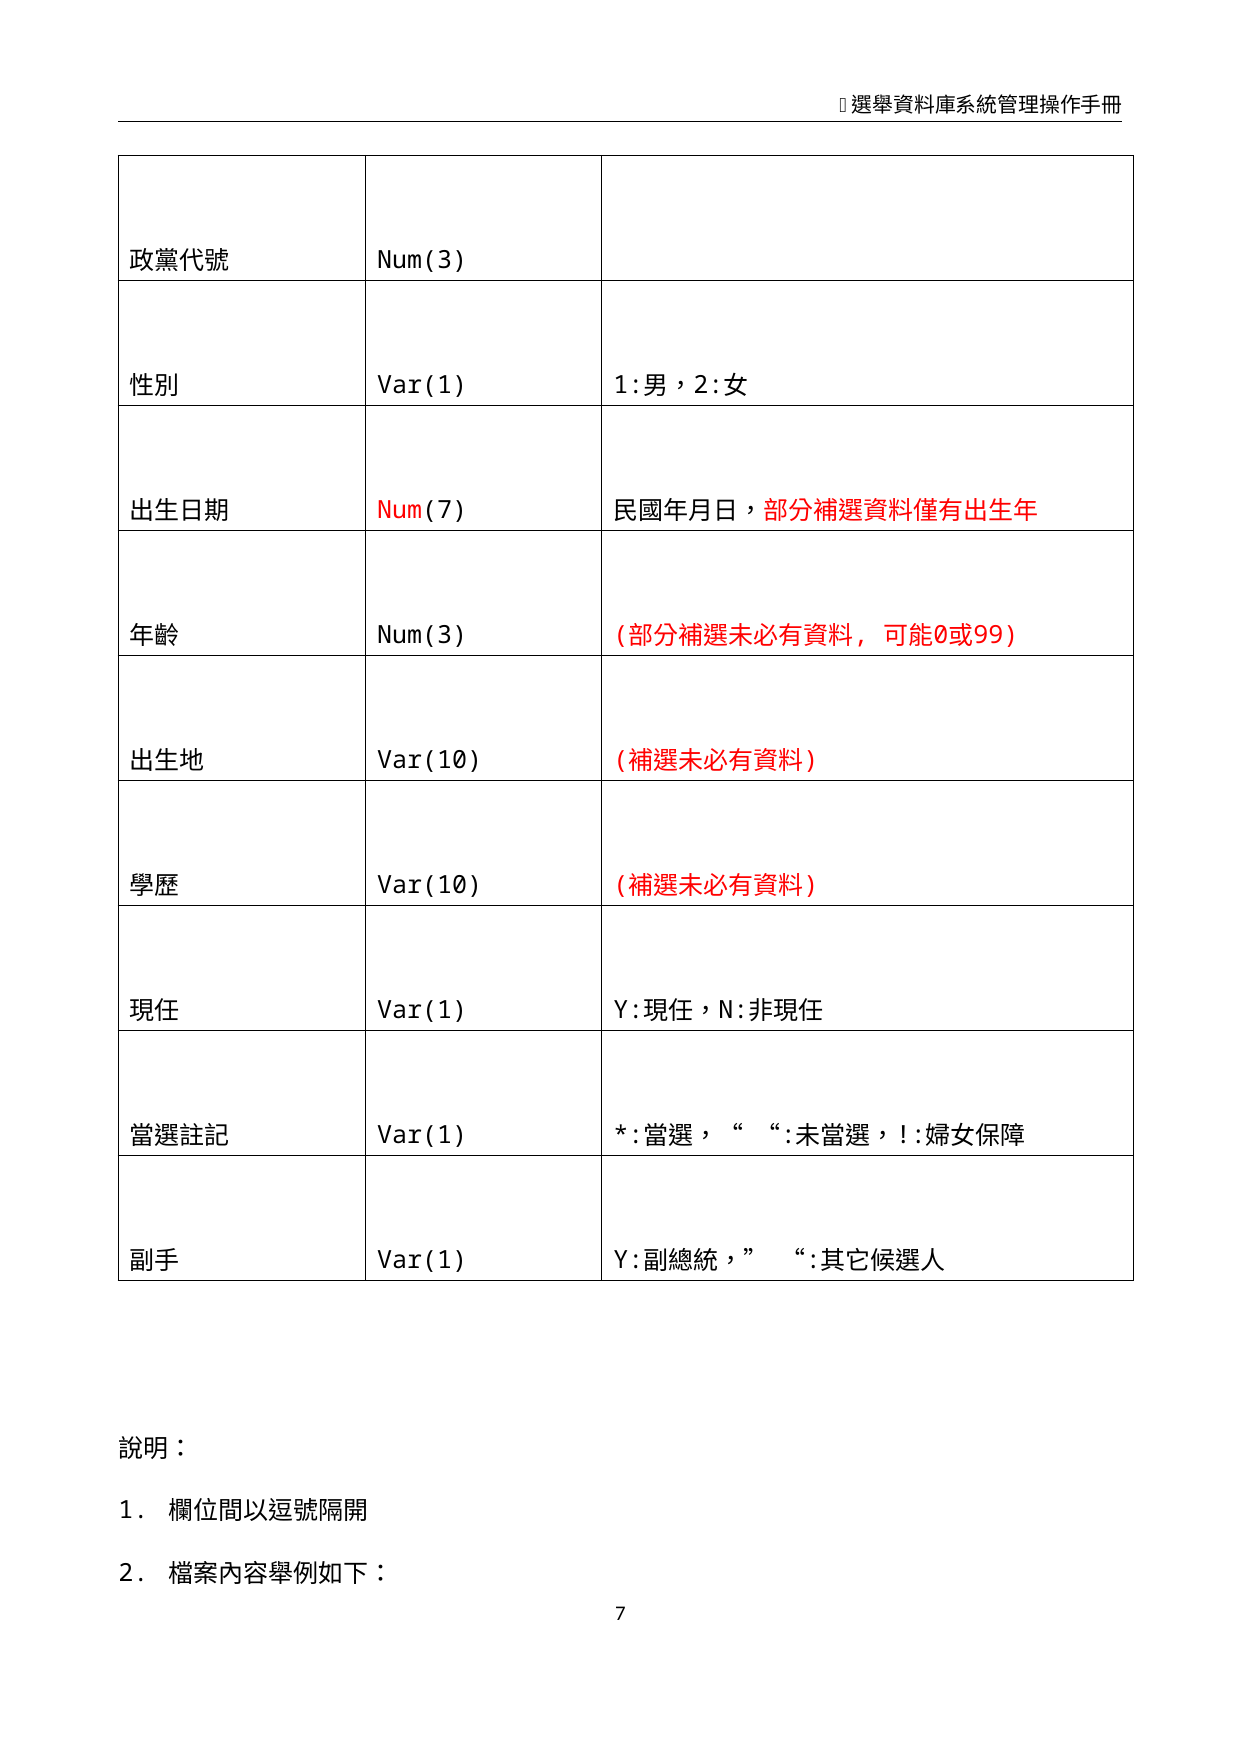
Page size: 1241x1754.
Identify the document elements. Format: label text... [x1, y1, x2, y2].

table_cell *:當選，“ “:未當選，!:婦女保障 [602, 1031, 1133, 1155]
table_cell Var(1) [366, 1031, 601, 1155]
table_cell Var(10) [366, 656, 601, 780]
table_cell 現任 [119, 906, 365, 1030]
table_cell Var(10) [366, 781, 601, 905]
table_cell 副手 [119, 1156, 365, 1280]
table_cell Var(1) [366, 1156, 601, 1280]
list 檔案內容舉例如下： [118, 1530, 1122, 1592]
table_cell Num(3) [366, 531, 601, 655]
table_cell Y:副總統，” “:其它候選人 [602, 1156, 1133, 1280]
table_cell Num(3) [366, 156, 601, 280]
table_cell 性別 [119, 281, 365, 405]
table_cell Var(1) [366, 906, 601, 1030]
table_cell 學歷 [119, 781, 365, 905]
table_cell [602, 156, 1133, 280]
table_cell 年齡 [119, 531, 365, 655]
table_cell 政黨代號 [119, 156, 365, 280]
table_cell Y:現任，N:非現任 [602, 906, 1133, 1030]
table_cell (部分補選未必有資料, 可能0或99) [602, 531, 1133, 655]
text 說明： [118, 1405, 1122, 1467]
table_cell 出生地 [119, 656, 365, 780]
table_cell (補選未必有資料) [602, 781, 1133, 905]
list 欄位間以逗號隔開 [118, 1467, 1122, 1530]
table_cell Var(1) [366, 281, 601, 405]
table_cell 民國年月日，部分補選資料僅有出生年 [602, 406, 1133, 530]
table_cell 1:男，2:女 [602, 281, 1133, 405]
table_cell 出生日期 [119, 406, 365, 530]
table_cell 當選註記 [119, 1031, 365, 1155]
table_cell Num(7) [366, 406, 601, 530]
table_cell (補選未必有資料) [602, 656, 1133, 780]
